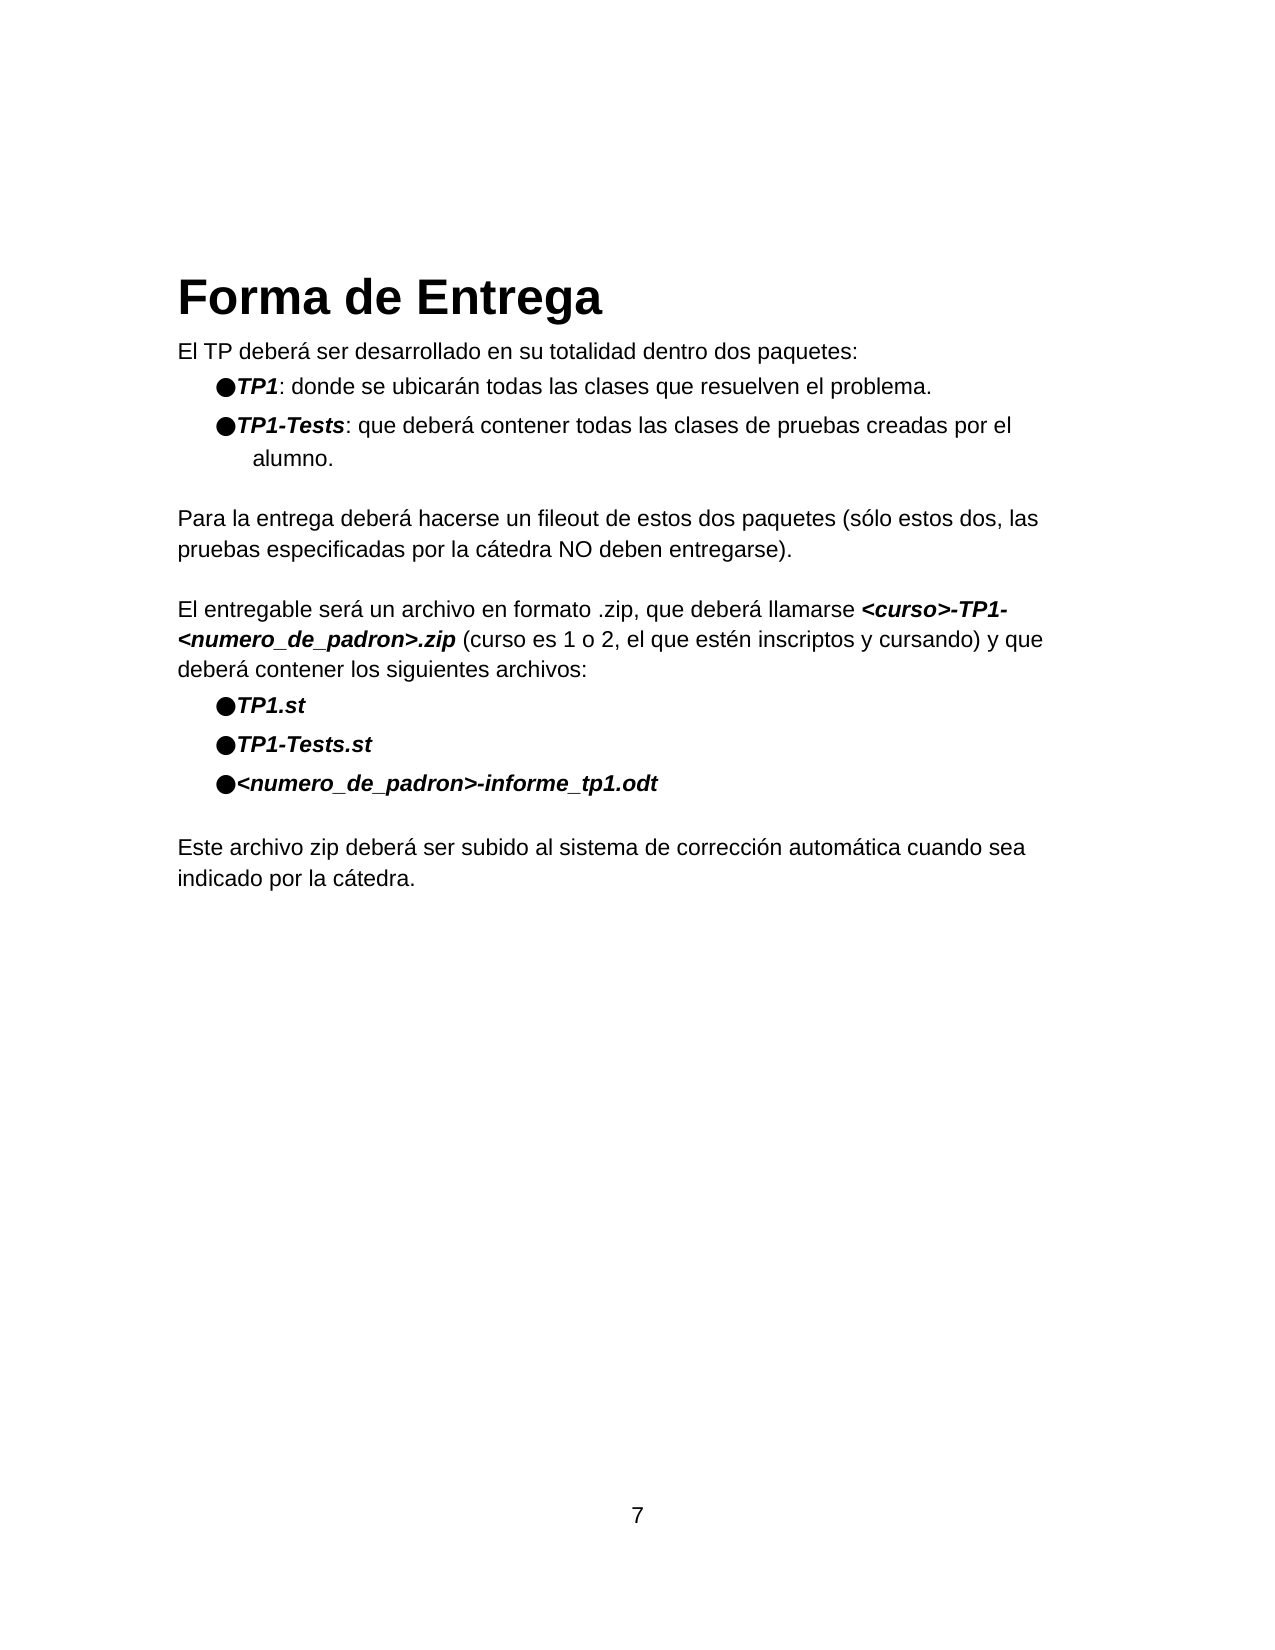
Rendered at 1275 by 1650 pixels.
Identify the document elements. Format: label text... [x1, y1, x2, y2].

list TP1-Tests.st [215, 726, 1098, 760]
text Este archivo zip deberá ser subido al sistema de corrección automática cuando sea indicado por la cátedra. [177, 834, 1098, 891]
text El TP deberá ser desarrollado en su totalidad dentro dos paquetes: [177, 338, 1098, 364]
list TP1-Tests: que deberá contener todas las clases de pruebas creadas por el alumno. [215, 407, 1098, 471]
subtitle Forma de Entrega [177, 268, 1098, 325]
list TP1.st [215, 687, 1098, 721]
list <numero_de_padron>-informe_tp1.odt [215, 765, 1098, 799]
text Para la entrega deberá hacerse un fileout de estos dos paquetes (sólo estos dos, las pruebas especificadas por la cátedra NO deben entregarse). [177, 505, 1098, 562]
text El entregable será un archivo en formato .zip, que deberá llamarse <curso>-TP1-<numero_de_padron>.zip (curso es 1 o 2, el que estén inscriptos y cursando) y que deberá contener los siguientes archivos: [177, 596, 1098, 683]
list TP1: donde se ubicarán todas las clases que resuelven el problema. [215, 368, 1098, 402]
